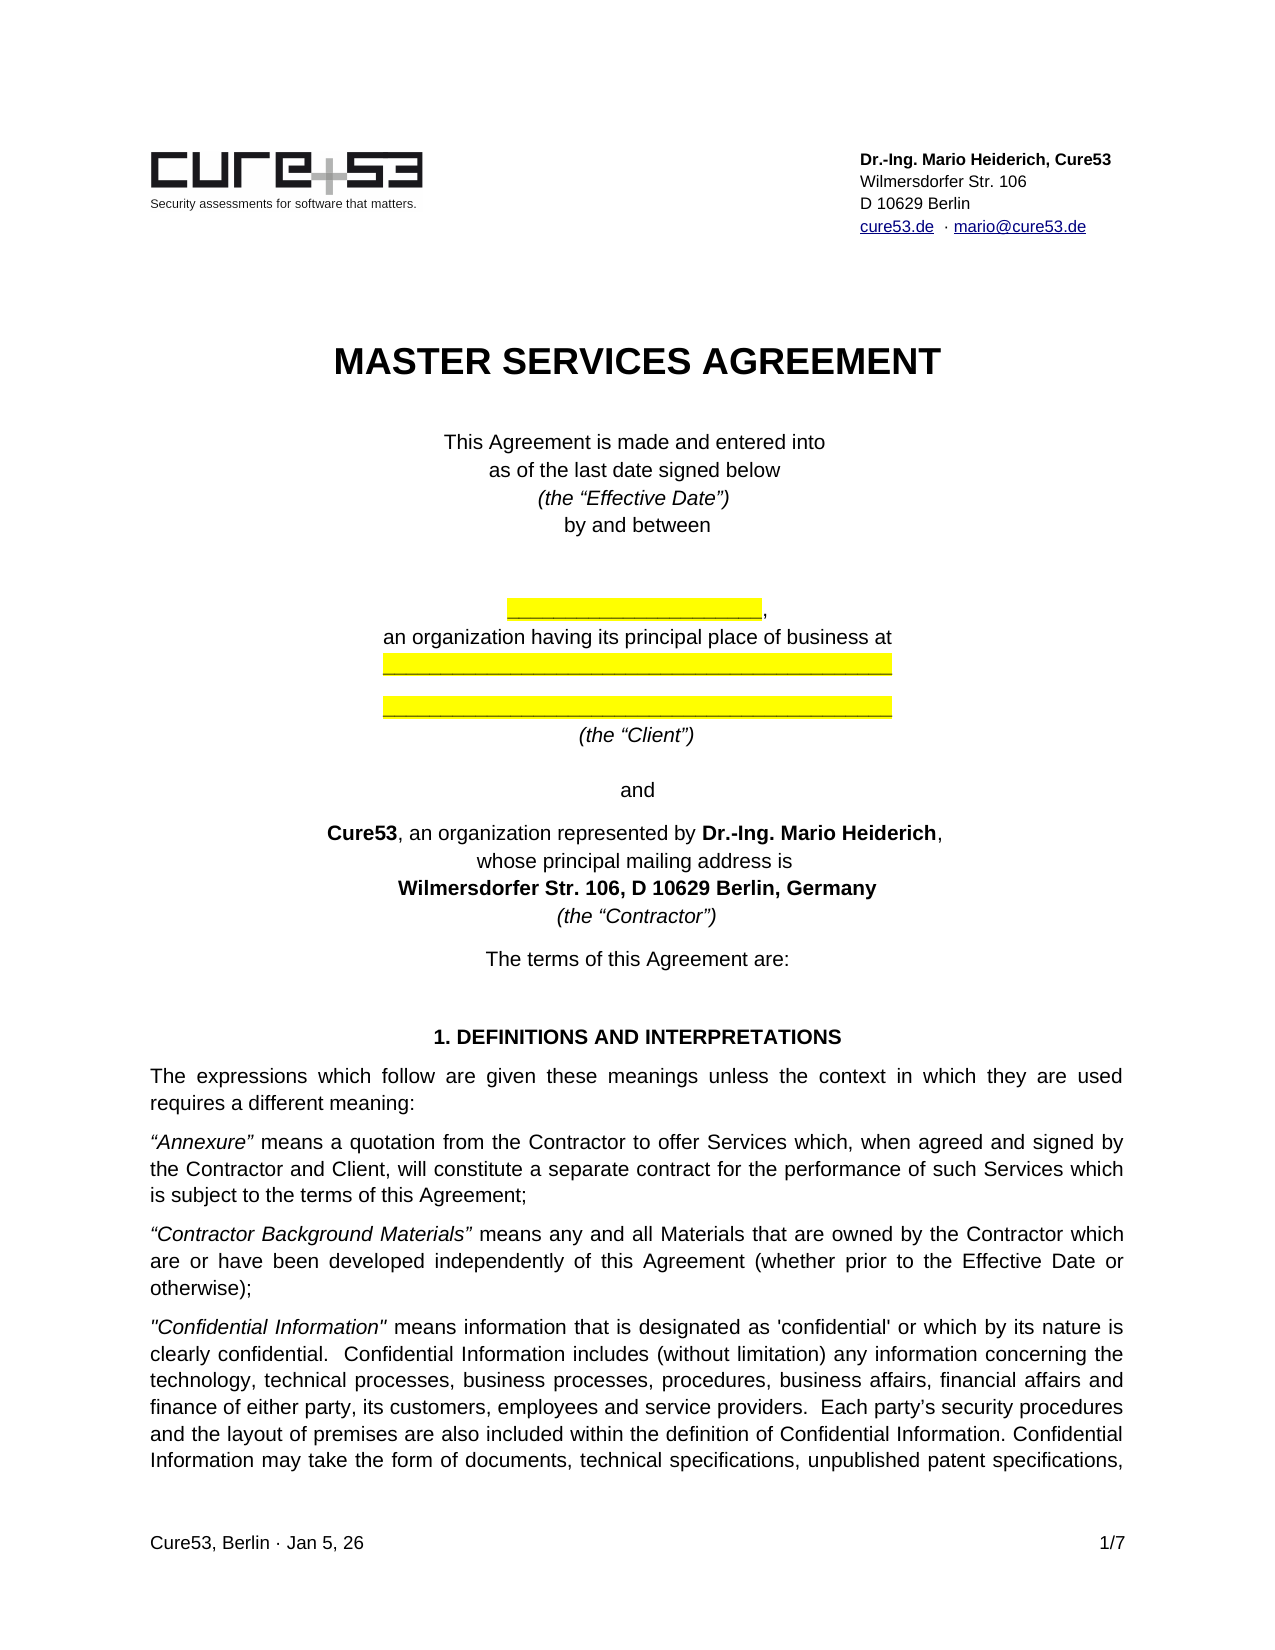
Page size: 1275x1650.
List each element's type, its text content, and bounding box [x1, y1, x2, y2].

picture [150, 151, 423, 212]
text ____________________________________________ (the “Client”) and [150, 696, 1125, 802]
text This Agreement is made and entered into as of the last date signed below (the “Effective Date”) by and between ______________________, an organization having its principal place of business at ____________________________________________ [150, 431, 1125, 676]
text “Contractor Background Materials” means any and all Materials that are owned by the Contractor which are or have been developed independently of this Agreement (whether prior to the Effective Date or otherwise); [150, 1223, 1125, 1299]
title MASTER SERVICES AGREEMENT [150, 341, 1125, 382]
text "Confidential Information" means information that is designated as 'confidential' or which by its nature is clearly confidential. Confidential Information includes (without limitation) any information concerning the technology, technical processes, business processes, procedures, business affairs, financial affairs and finance of either party, its customers, employees and service providers. Each party’s security procedures and the layout of premises are also included within the definition of Confidential Information. Confidential Information may take the form of documents, technical specifications, unpublished patent specifications, [150, 1316, 1125, 1472]
text The terms of this Agreement are: [150, 947, 1125, 970]
text The expressions which follow are given these meanings unless the context in which they are used requires a different meaning: [150, 1065, 1125, 1114]
text 1. DEFINITIONS AND INTERPRETATIONS [150, 1026, 1125, 1049]
text “Annexure” means a quotation from the Contractor to offer Services which, when agreed and signed by the Contractor and Client, will constitute a separate contract for the performance of such Services which is subject to the terms of this Agreement; [150, 1131, 1125, 1207]
text Cure53, an organization represented by Dr.-Ing. Mario Heiderich, whose principal mailing address is Wilmersdorfer Str. 106, D 10629 Berlin, Germany (the “Contractor”) [150, 821, 1125, 928]
